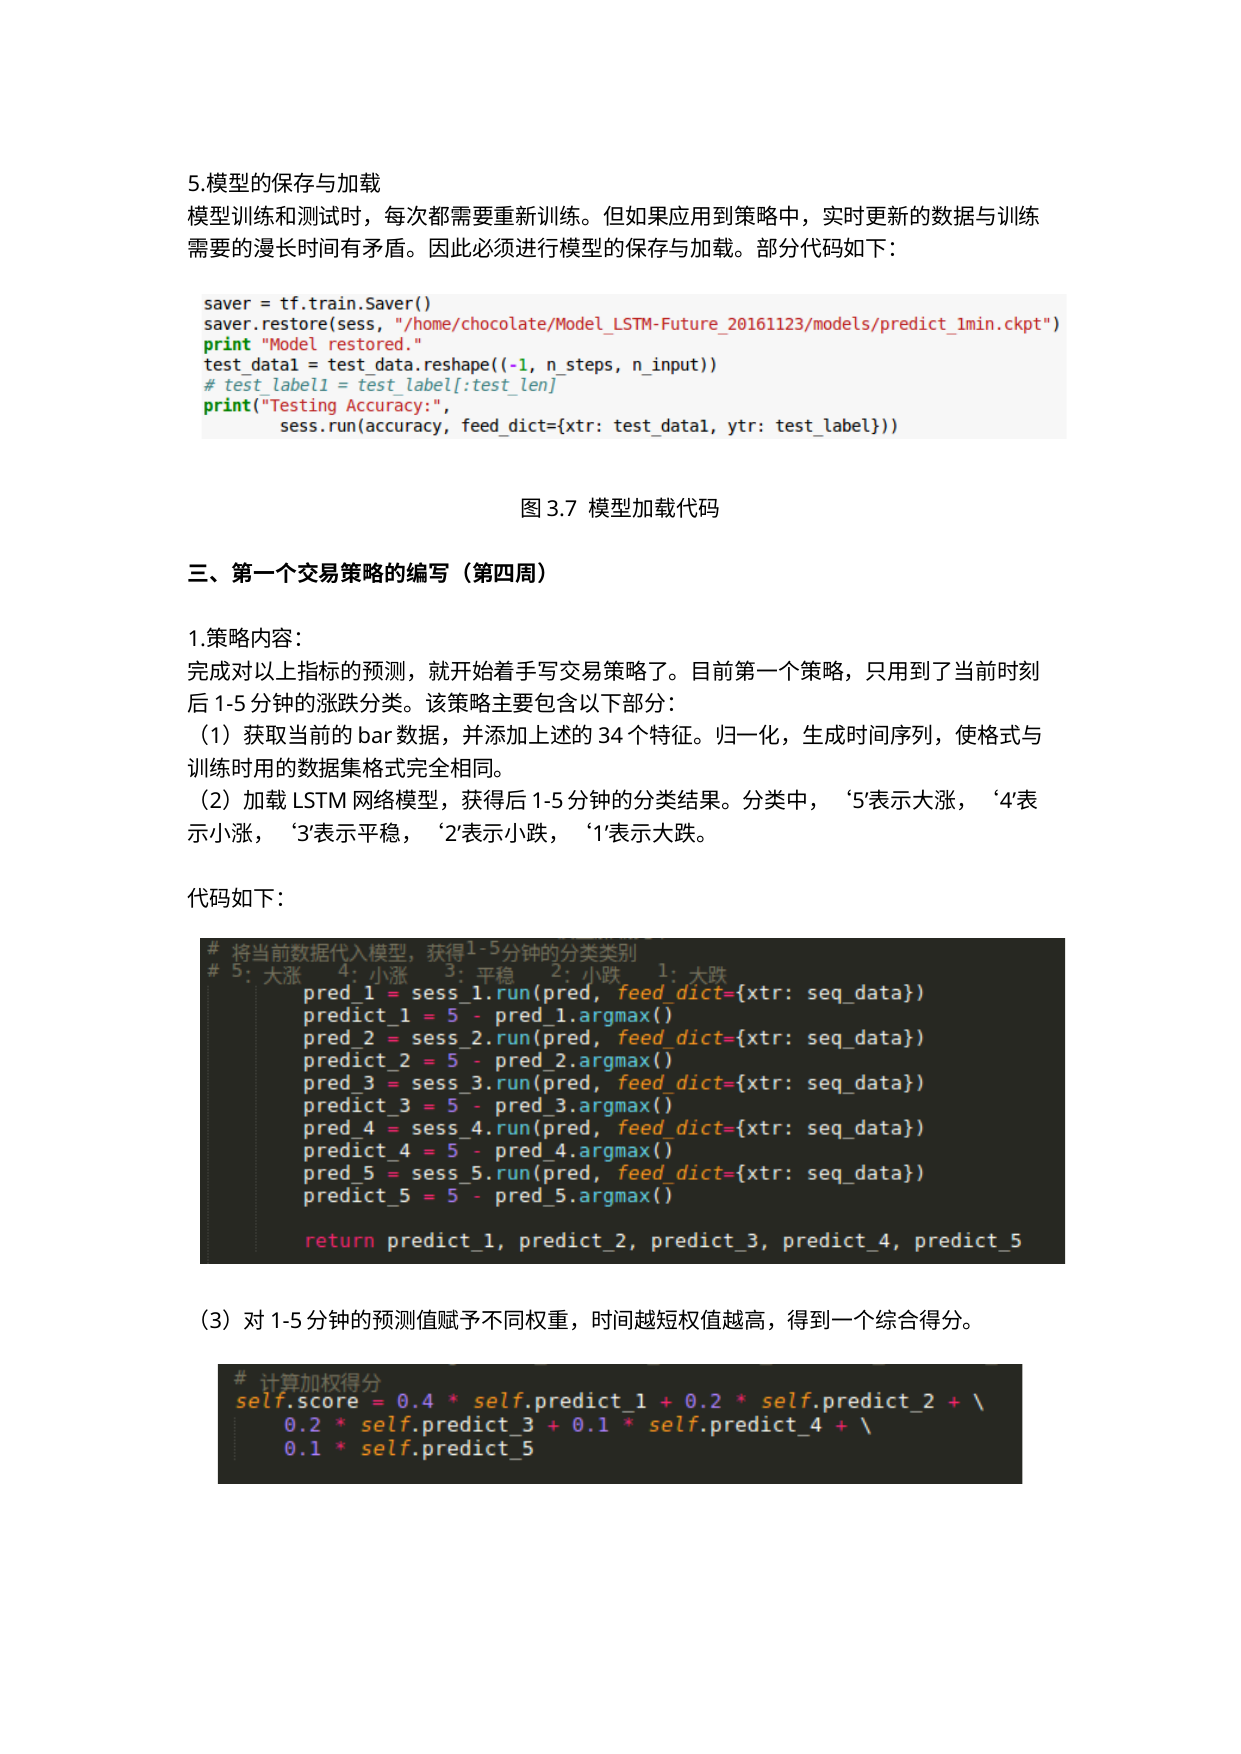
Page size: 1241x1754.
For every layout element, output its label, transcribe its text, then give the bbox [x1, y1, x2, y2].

picture [217, 1364, 1023, 1484]
text 三、第一个交易策略的编写（第四周） [187, 552, 1053, 584]
text 模型训练和测试时，每次都需要重新训练。但如果应用到策略中，实时更新的数据与训练需要的漫长时间有矛盾。因此必须进行模型的保存与加载。部分代码如下： [187, 194, 1053, 259]
text 完成对以上指标的预测，就开始着手写交易策略了。目前第一个策略，只用到了当前时刻后1-5分钟的涨跌分类。该策略主要包含以下部分： [187, 649, 1053, 714]
picture [200, 938, 1066, 1264]
picture [201, 294, 1067, 439]
text 5.模型的保存与加载 [187, 162, 1053, 194]
text 图3.7 模型加载代码 [187, 487, 1053, 519]
text 代码如下： [187, 877, 1053, 909]
text （3）对1-5分钟的预测值赋予不同权重，时间越短权值越高，得到一个综合得分。 [187, 1299, 1053, 1332]
text （2）加载LSTM网络模型，获得后1-5分钟的分类结果。分类中，‘5’表示大涨，‘4’表示小涨，‘3’表示平稳，‘2’表示小跌，‘1’表示大跌。 [187, 779, 1053, 844]
text 1.策略内容： [187, 617, 1053, 649]
text （1）获取当前的bar数据，并添加上述的34个特征。归一化，生成时间序列，使格式与训练时用的数据集格式完全相同。 [187, 714, 1053, 779]
